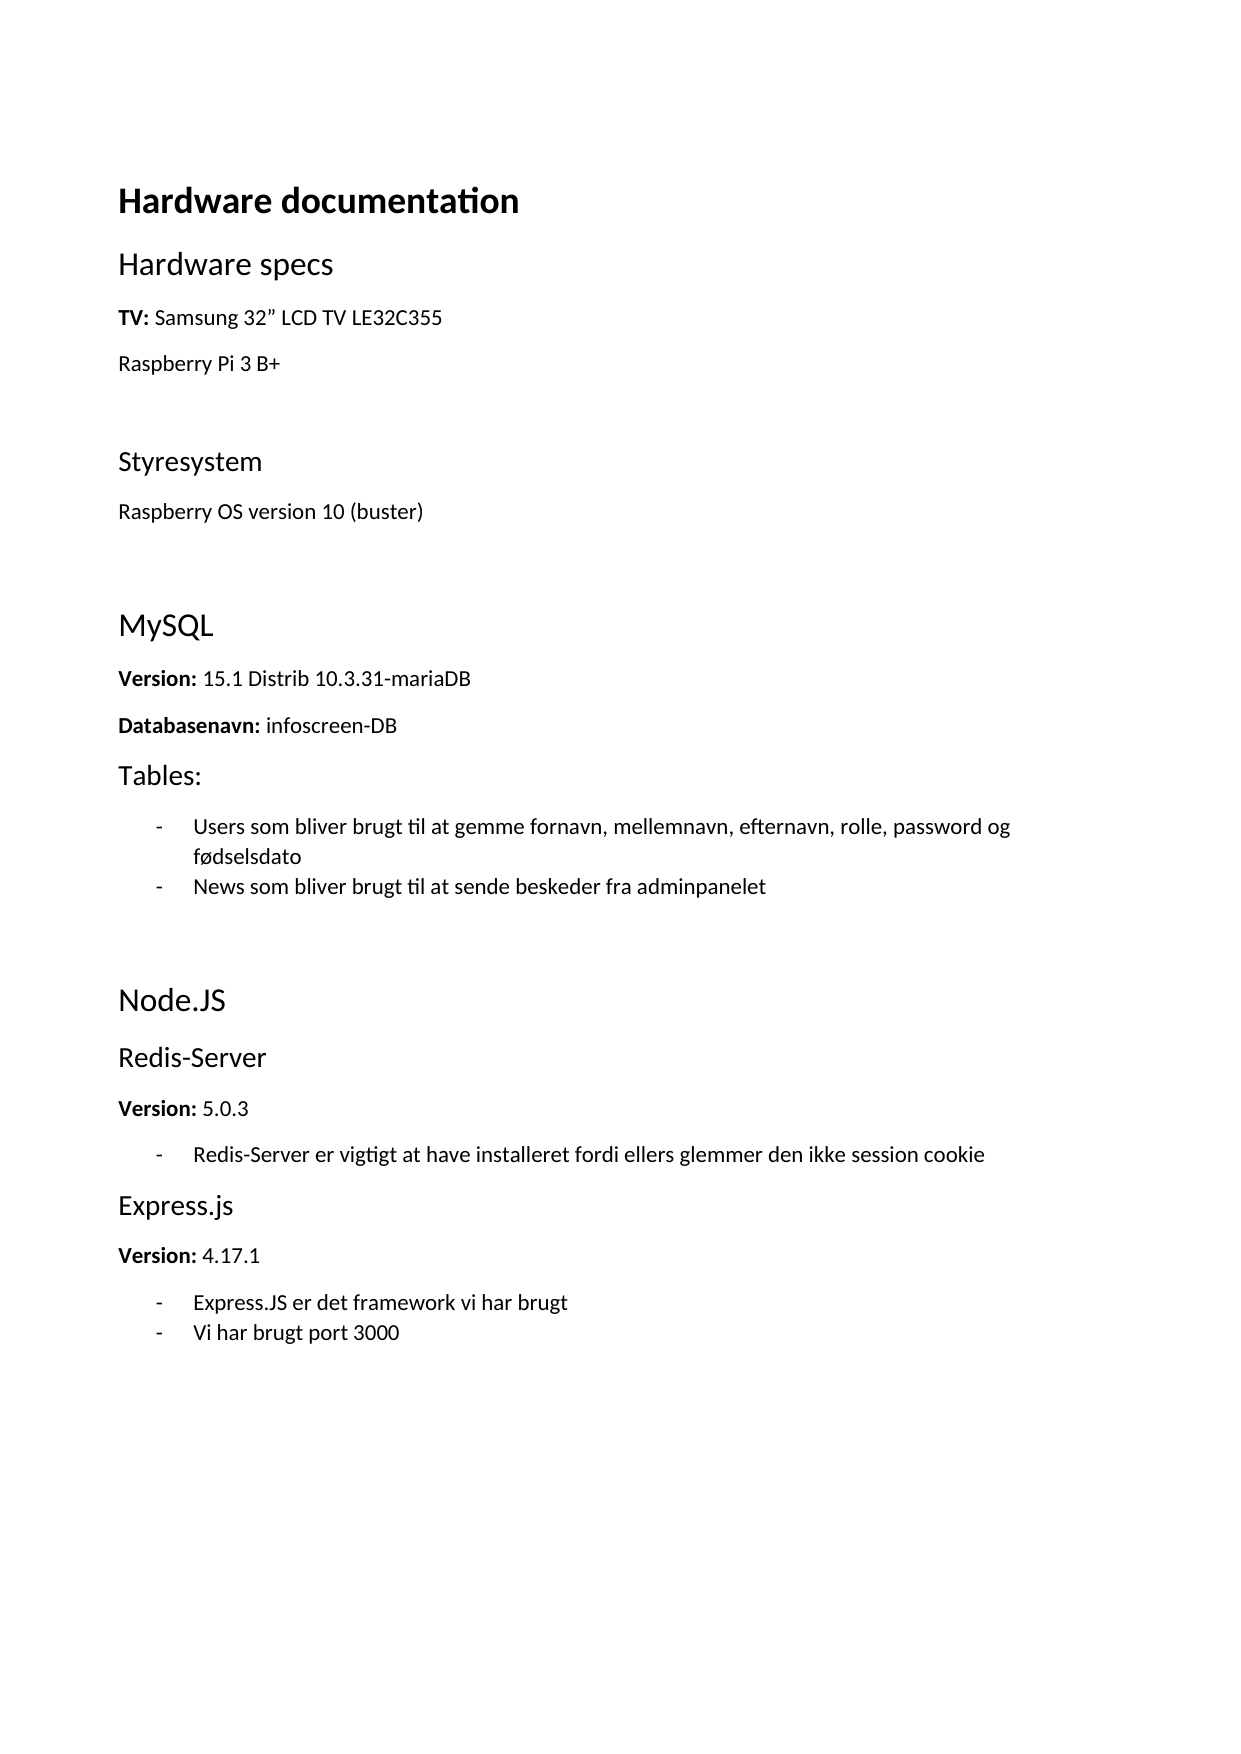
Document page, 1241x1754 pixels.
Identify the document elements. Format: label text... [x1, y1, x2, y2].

text Version: 4.17.1 [118, 1241, 1122, 1269]
text Tables: [118, 757, 1122, 793]
text Raspberry OS version 10 (buster) [118, 497, 1122, 525]
list Users som bliver brugt til at gemme fornavn, mellemnavn, efternavn, rolle, password og fødselsdato [156, 812, 1122, 870]
list Express.JS er det framework vi har brugt [156, 1288, 1122, 1316]
text Databasenavn: infoscreen-DB [118, 711, 1122, 739]
text Version: 15.1 Distrib 10.3.31-mariaDB [118, 664, 1122, 692]
text Express.js [118, 1187, 1122, 1222]
list Vi har brugt port 3000 [156, 1318, 1122, 1346]
text Hardware specs [118, 243, 1122, 283]
list Redis-Server er vigtigt at have installeret fordi ellers glemmer den ikke session cookie [156, 1140, 1122, 1168]
text Node.JS [118, 979, 1122, 1019]
text Raspberry Pi 3 B+ [118, 349, 1122, 378]
text Styresystem [118, 443, 1122, 478]
text Hardware documentation [118, 177, 1122, 223]
text MySQL [118, 604, 1122, 645]
list News som bliver brugt til at sende beskeder fra adminpanelet [156, 872, 1122, 900]
text TV: Samsung 32” LCD TV LE32C355 [118, 303, 1122, 331]
text Redis-Server [118, 1039, 1122, 1074]
text Version: 5.0.3 [118, 1094, 1122, 1122]
